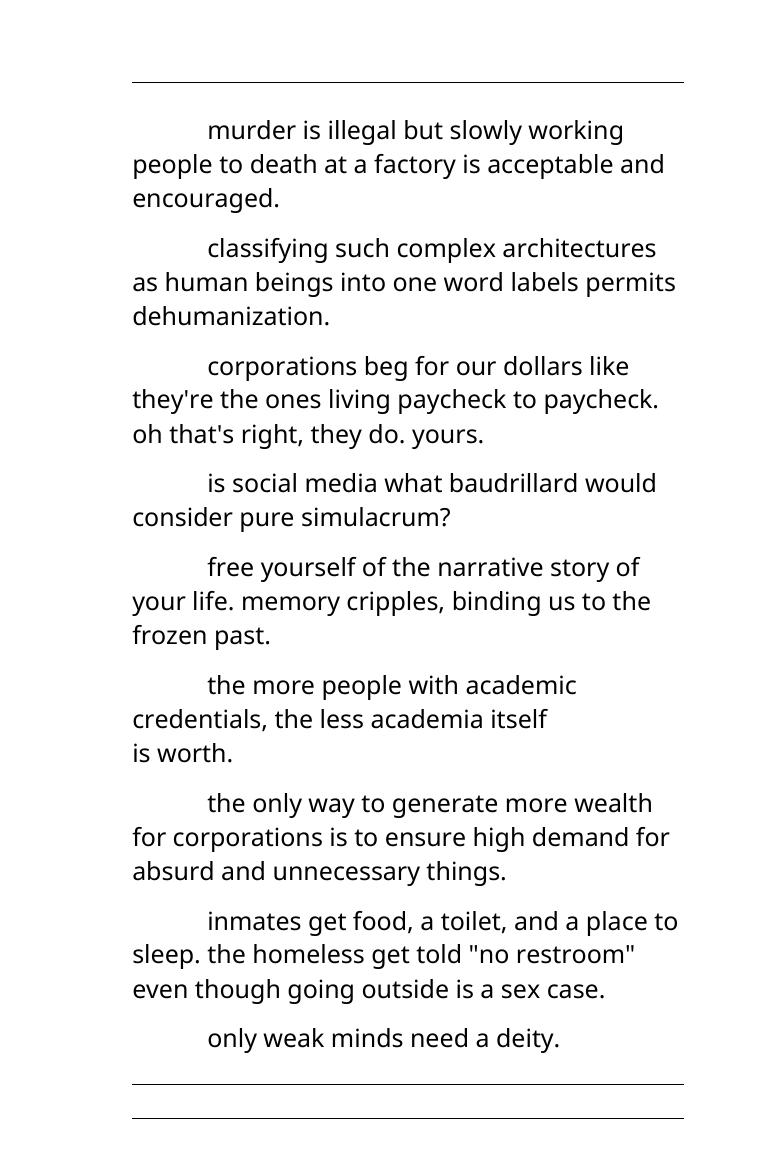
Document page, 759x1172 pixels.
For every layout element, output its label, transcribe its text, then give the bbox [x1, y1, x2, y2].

text inmates get food, a toilet, and a place to sleep. the homeless get told "no restroom" even though going outside is a sex case. [132, 903, 684, 1005]
text the more people with academic credentials, the less academia itself is worth. [132, 667, 684, 770]
text only weak minds need a deity. [132, 1021, 684, 1055]
text free yourself of the narrative story of your life. memory cripples, binding us to the frozen past. [132, 550, 684, 652]
text murder is illegal but slowly working people to death at a factory is acceptable and encouraged. [132, 112, 684, 215]
text corporations beg for our dollars like they're the ones living paycheck to paycheck. oh that's right, they do. yours. [132, 348, 684, 450]
text classifying such complex architectures as human beings into one word labels permits dehumanization. [132, 230, 684, 332]
text is social media what baudrillard would consider pure simulacrum? [132, 466, 684, 534]
text the only way to generate more wealth for corporations is to ensure high demand for absurd and unnecessary things. [132, 785, 684, 887]
